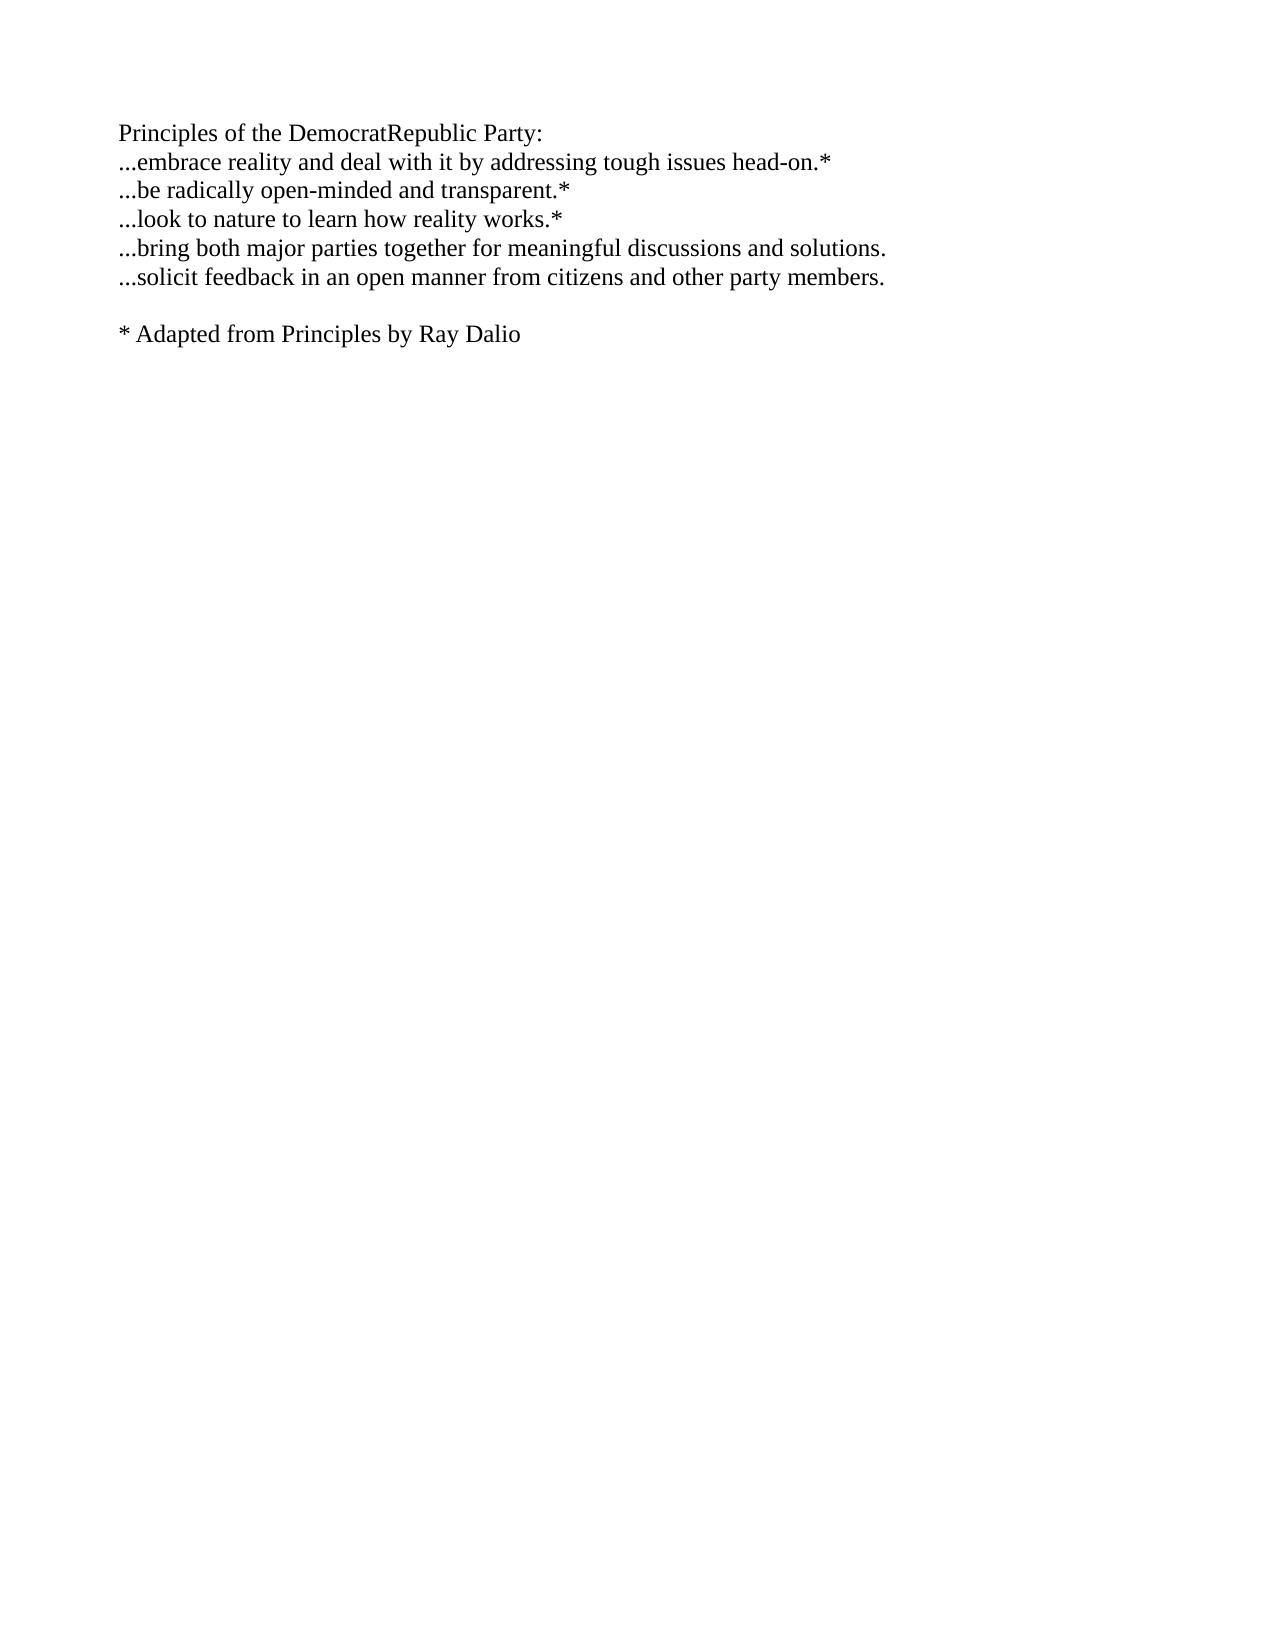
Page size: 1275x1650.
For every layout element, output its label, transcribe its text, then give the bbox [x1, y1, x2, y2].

text ...embrace reality and deal with it by addressing tough issues head-on.* [118, 147, 1157, 176]
text ...look to nature to learn how reality works.* [118, 204, 1157, 233]
text * Adapted from Principles by Ray Dalio [118, 319, 1157, 348]
text ...solicit feedback in an open manner from citizens and other party members. [118, 262, 1157, 291]
text ...be radically open-minded and transparent.* [118, 176, 1157, 204]
text ...bring both major parties together for meaningful discussions and solutions. [118, 233, 1157, 262]
text Principles of the DemocratRepublic Party: [118, 118, 1157, 147]
